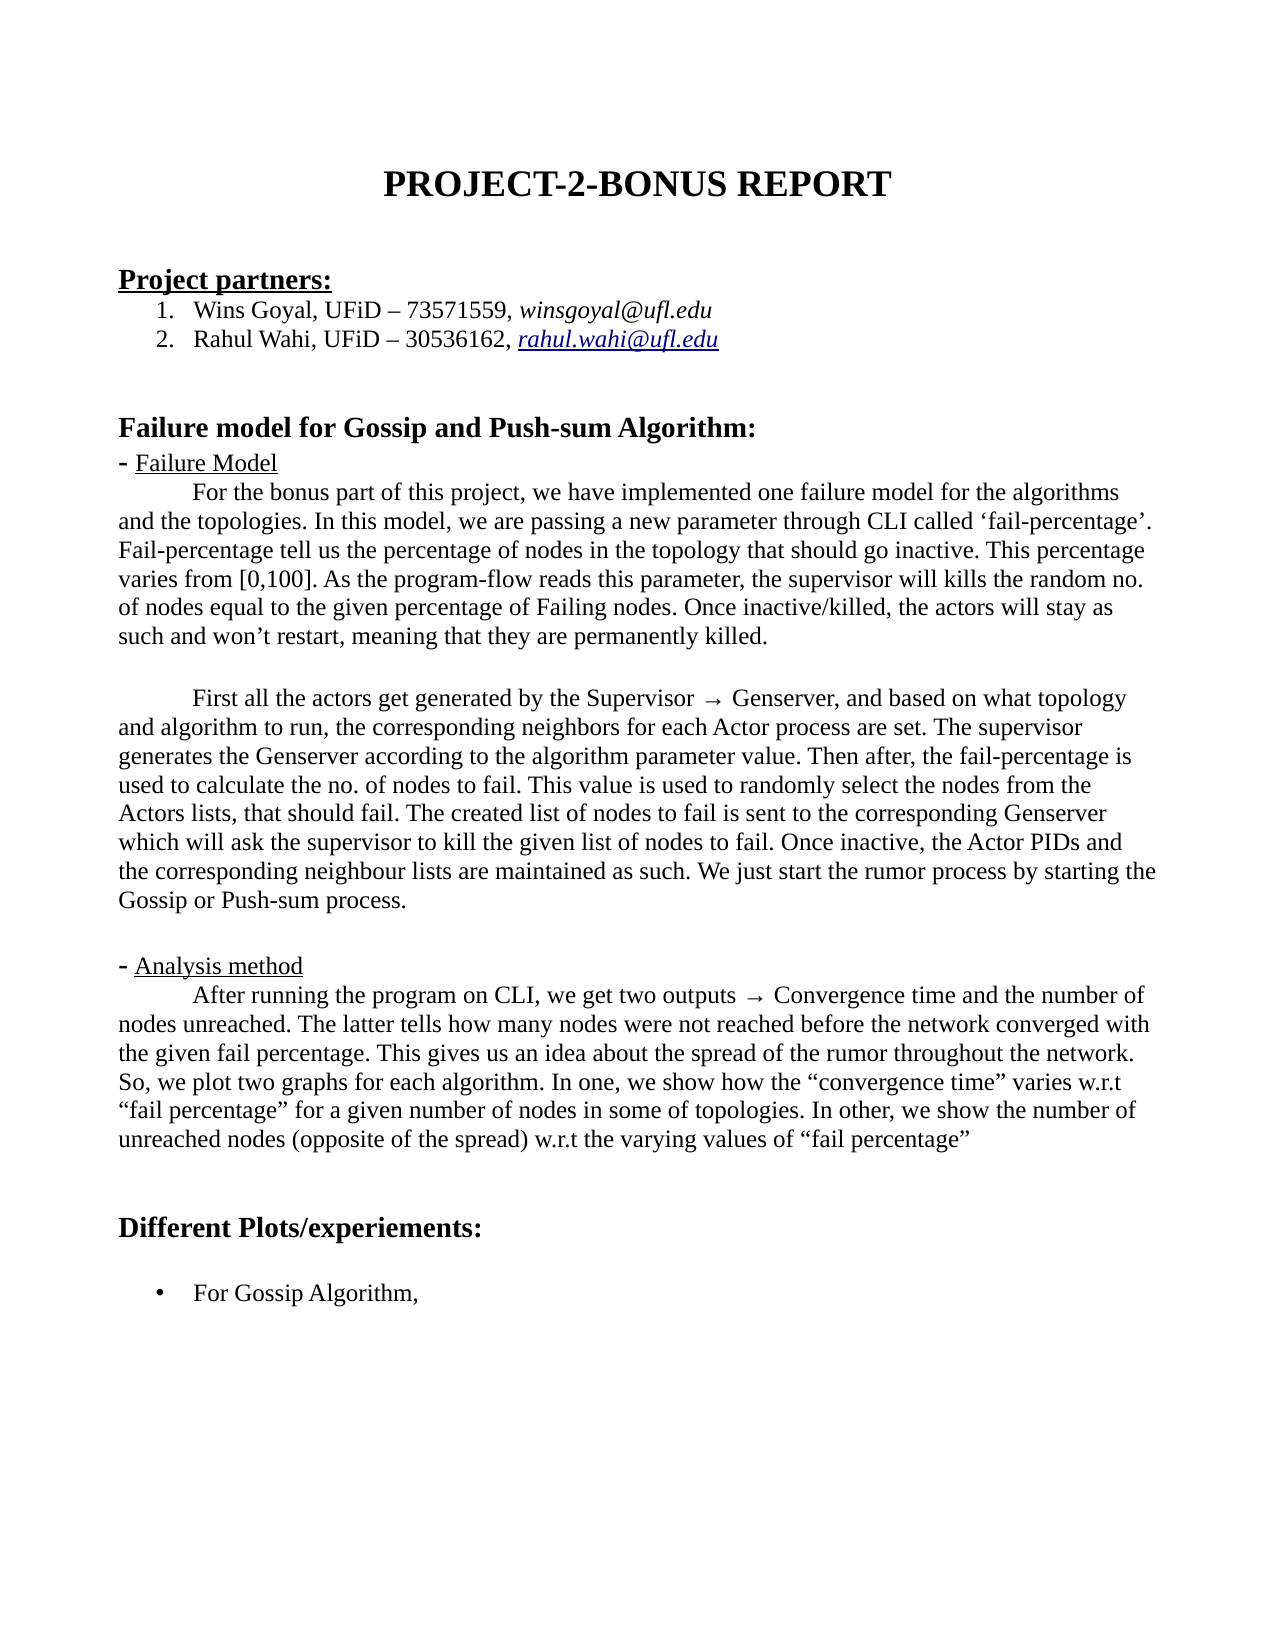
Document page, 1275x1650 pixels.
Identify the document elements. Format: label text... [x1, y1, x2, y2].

list Rahul Wahi, UFiD – 30536162, rahul.wahi@ufl.edu [156, 324, 1157, 353]
text Different Plots/experiements: [118, 1211, 1157, 1244]
list For Gossip Algorithm, [156, 1278, 1157, 1306]
text - Failure Model [118, 444, 1157, 477]
text For the bonus part of this project, we have implemented one failure model for the algorithms and the topologies. In this model, we are passing a new parameter through CLI called ‘fail-percentage’. Fail-percentage tell us the percentage of nodes in the topology that should go inactive. This percentage varies from [0,100]. As the program-flow reads this parameter, the supervisor will kills the random no. of nodes equal to the given percentage of Failing nodes. Once inactive/killed, the actors will stay as such and won’t restart, meaning that they are permanently killed. [118, 477, 1157, 650]
list Wins Goyal, UFiD – 73571559, winsgoyal@ufl.edu [156, 295, 1157, 324]
text After running the program on CLI, we get two outputs → Convergence time and the number of nodes unreached. The latter tells how many nodes were not reached before the network converged with the given fail percentage. This gives us an idea about the spread of the rumor throughout the network. So, we plot two graphs for each algorithm. In one, we show how the “convergence time” varies w.r.t “fail percentage” for a given number of nodes in some of topologies. In other, we show the number of unreached nodes (opposite of the spread) w.r.t the varying values of “fail percentage” [118, 981, 1157, 1153]
text Failure model for Gossip and Push-sum Algorithm: [118, 410, 1157, 444]
text Project partners: [118, 262, 1157, 295]
text PROJECT-2-BONUS REPORT [118, 161, 1157, 204]
text First all the actors get generated by the Supervisor → Genserver, and based on what topology and algorithm to run, the corresponding neighbors for each Actor process are set. The supervisor generates the Genserver according to the algorithm parameter value. Then after, the fail-percentage is used to calculate the no. of nodes to fail. This value is used to randomly select the nodes from the Actors lists, that should fail. The created list of nodes to fail is sent to the corresponding Genserver which will ask the supervisor to kill the given list of nodes to fail. Once inactive, the Actor PIDs and the corresponding neighbour lists are maintained as such. We just start the rumor process by starting the Gossip or Push-sum process. [118, 683, 1157, 913]
text - Analysis method [118, 947, 1157, 981]
